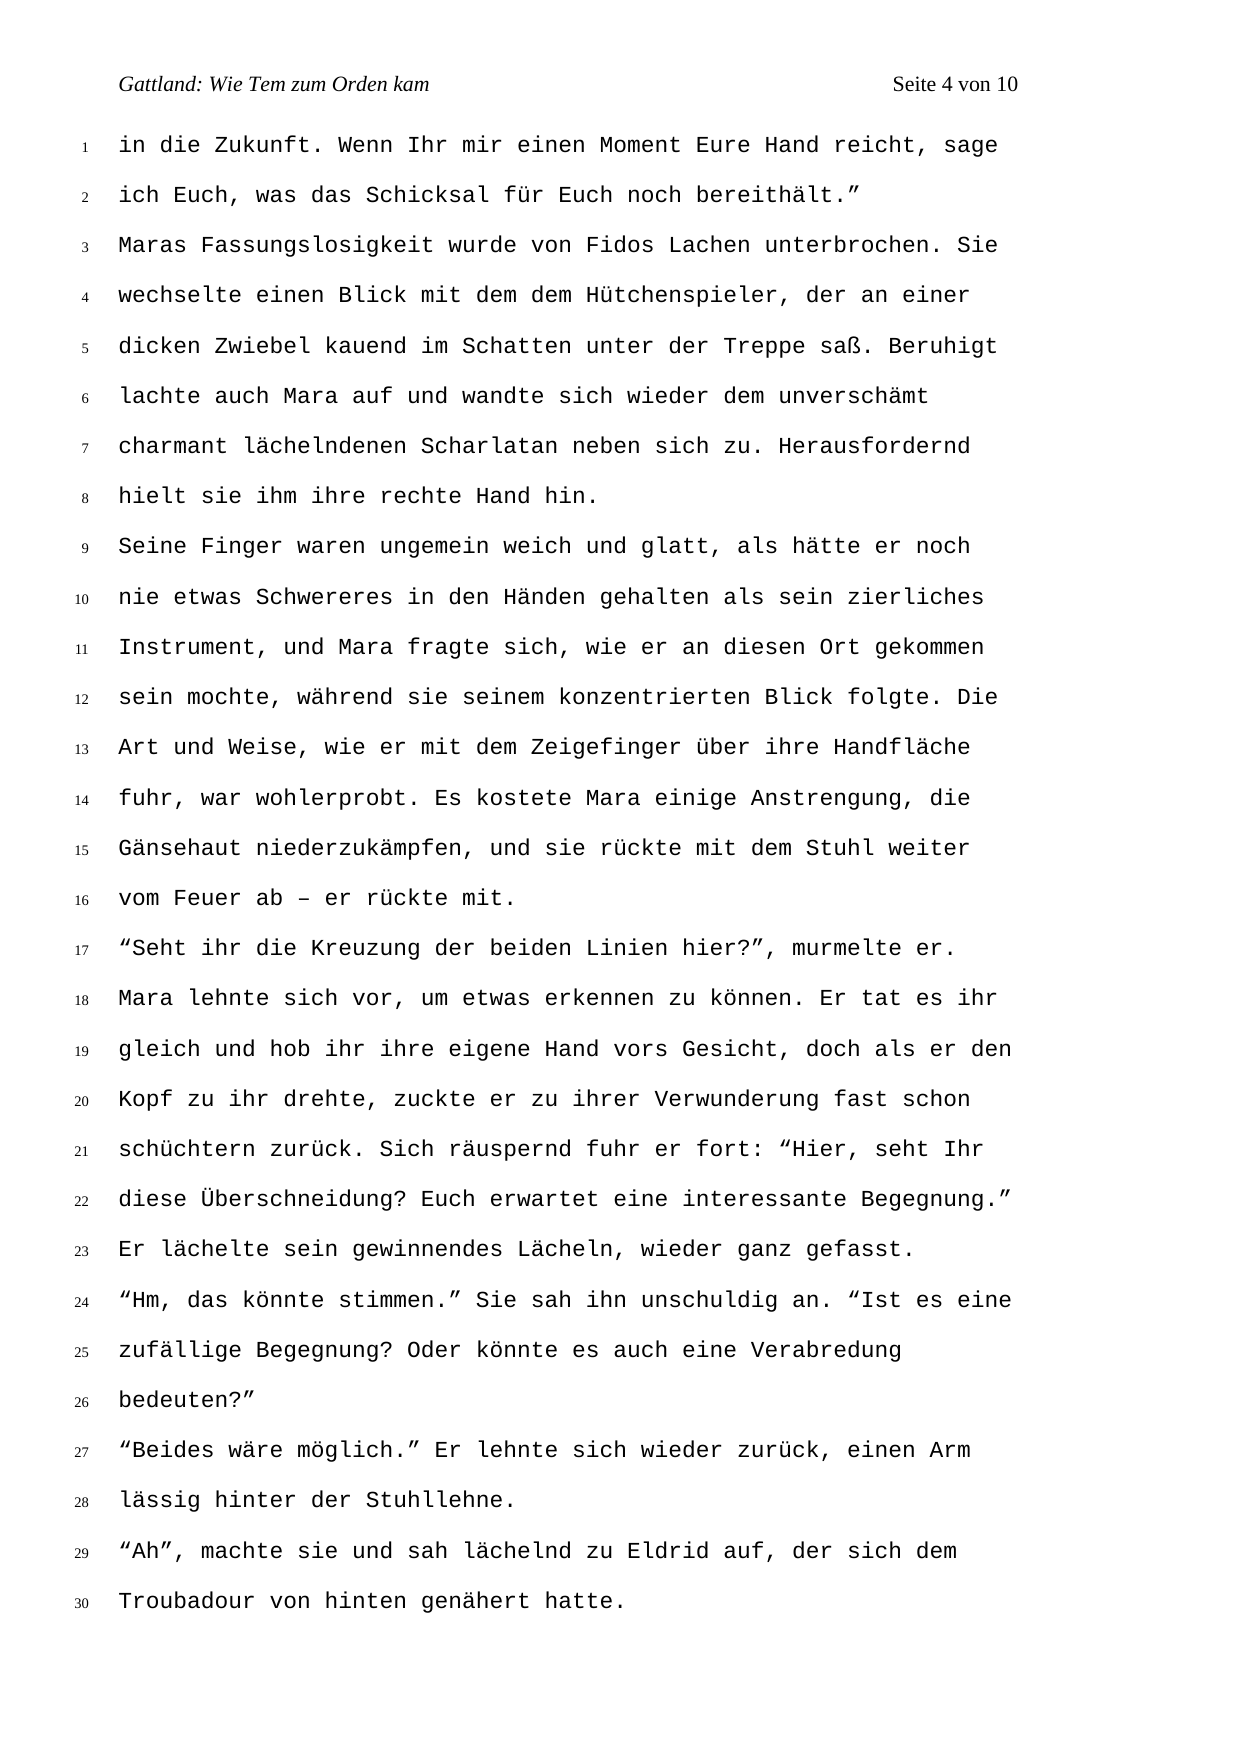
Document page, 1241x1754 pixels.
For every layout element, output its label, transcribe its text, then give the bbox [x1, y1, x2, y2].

text in die Zukunft. Wenn Ihr mir einen Moment Eure Hand reicht, sage ich Euch, was das Schicksal für Euch noch bereithält.” [118, 112, 1018, 212]
text “Seht ihr die Kreuzung der beiden Linien hier?”, murmelte er. Mara lehnte sich vor, um etwas erkennen zu können. Er tat es ihr gleich und hob ihr ihre eigene Hand vors Gesicht, doch als er den Kopf zu ihr drehte, zuckte er zu ihrer Verwunderung fast schon schüchtern zurück. Sich räuspernd fuhr er fort: “Hier, seht Ihr diese Überschneidung? Euch erwartet eine interessante Begegnung.” Er lächelte sein gewinnendes Lächeln, wieder ganz gefasst. [118, 915, 1018, 1267]
text “Hm, das könnte stimmen.” Sie sah ihn unschuldig an. “Ist es eine zufällige Begegnung? Oder könnte es auch eine Verabredung bedeuten?” [118, 1267, 1018, 1417]
text Seine Finger waren ungemein weich und glatt, als hätte er noch nie etwas Schwereres in den Händen gehalten als sein zierliches Instrument, und Mara fragte sich, wie er an diesen Ort gekommen sein mochte, während sie seinem konzentrierten Blick folgte. Die Art und Weise, wie er mit dem Zeigefinger über ihre Handfläche fuhr, war wohlerprobt. Es kostete Mara einige Anstrengung, die Gänsehaut niederzukämpfen, und sie rückte mit dem Stuhl weiter vom Feuer ab – er rückte mit. [118, 514, 1018, 915]
text “Beides wäre möglich.” Er lehnte sich wieder zurück, einen Arm lässig hinter der Stuhllehne. [118, 1417, 1018, 1518]
text “Ah”, machte sie und sah lächelnd zu Eldrid auf, der sich dem Troubadour von hinten genähert hatte. [118, 1518, 1018, 1618]
text Maras Fassungslosigkeit wurde von Fidos Lachen unterbrochen. Sie wechselte einen Blick mit dem dem Hütchenspieler, der an einer dicken Zwiebel kauend im Schatten unter der Treppe saß. Beruhigt lachte auch Mara auf und wandte sich wieder dem unverschämt charmant lächelndenen Scharlatan neben sich zu. Herausfordernd hielt sie ihm ihre rechte Hand hin. [118, 212, 1018, 514]
